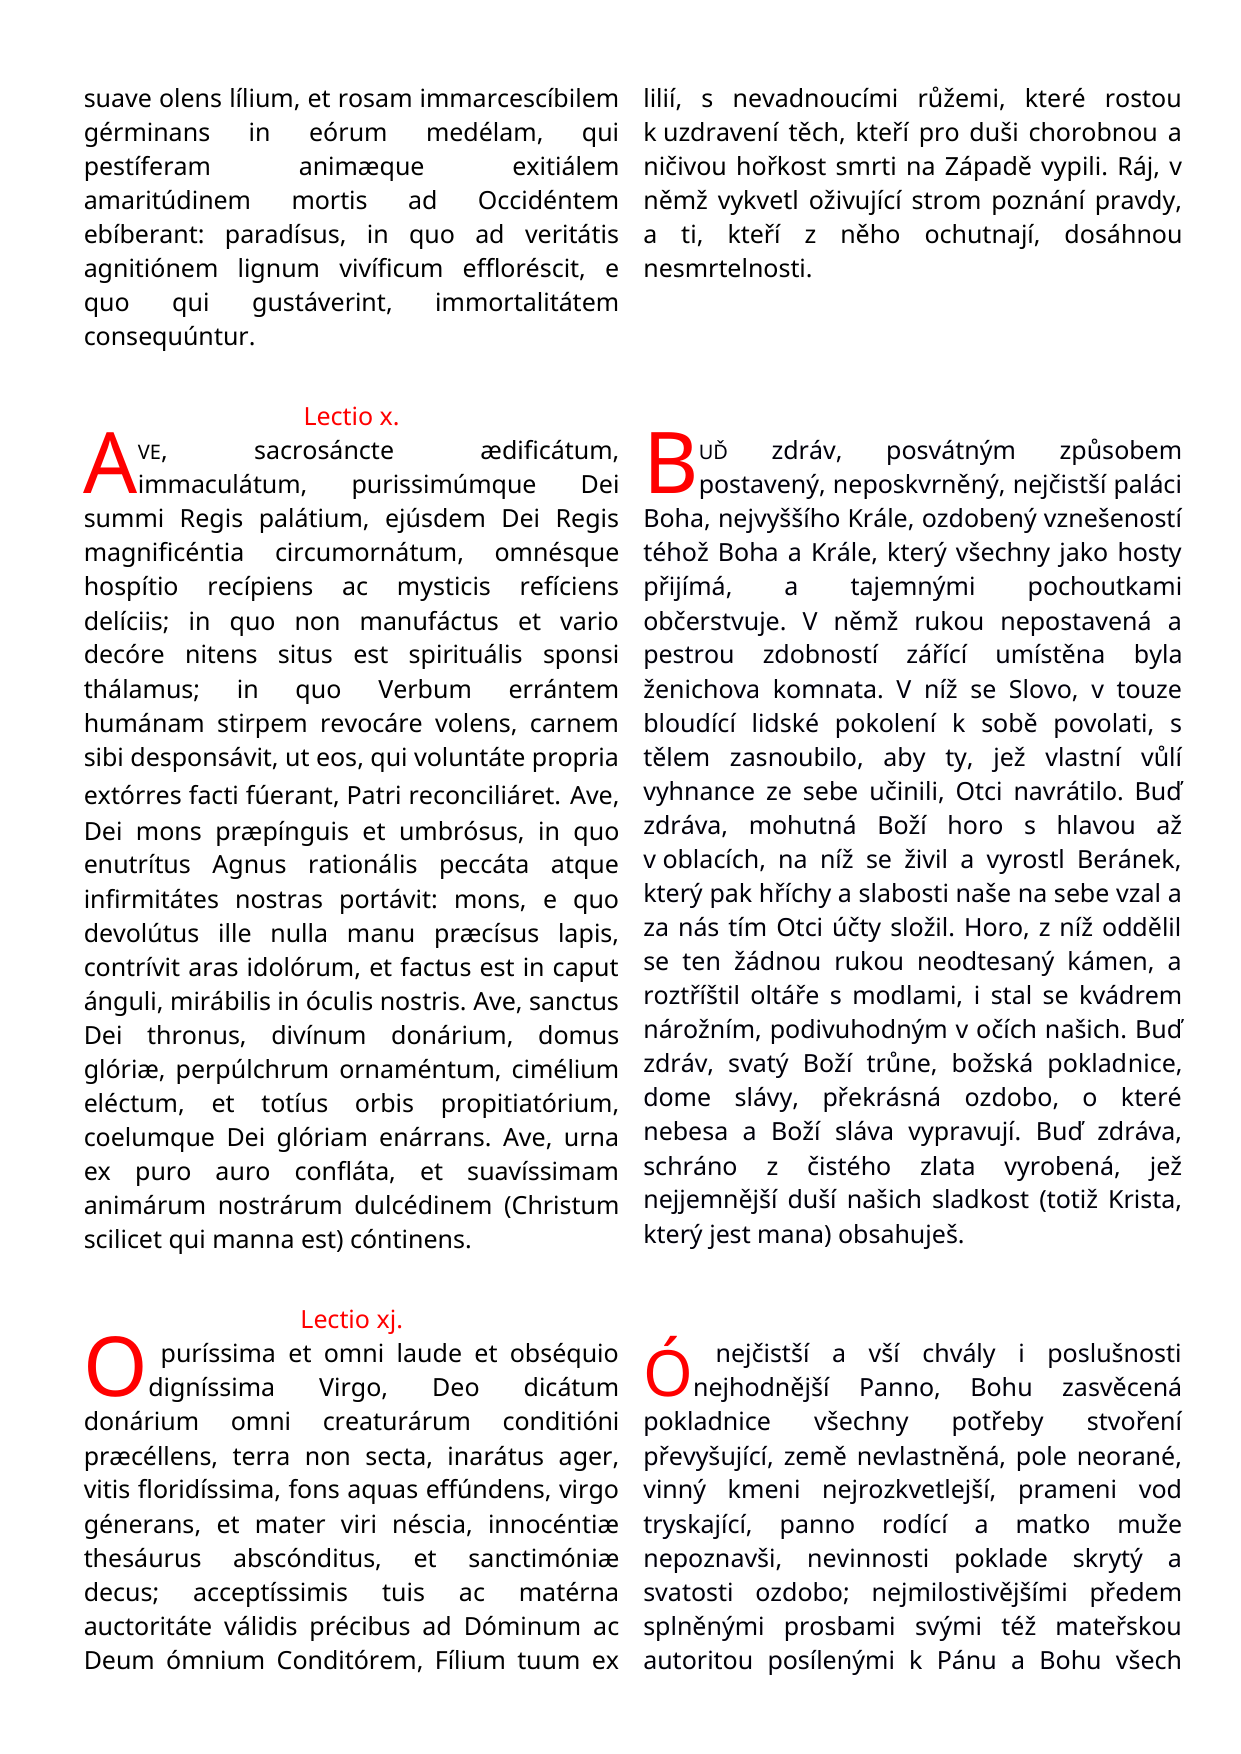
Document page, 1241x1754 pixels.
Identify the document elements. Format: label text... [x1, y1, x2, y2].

table_cell Buď zdráv, posvátným způsobem postavený, neposkvrněný, nejčistší paláci Boha, nejvyššího Krále, ozdobený vznešeností téhož Boha a Krále, který všechny jako hosty přijímá, a tajemnými pochoutkami občerstvuje. V němž rukou nepostavená a pestrou zdobností zářící umístěna byla ženichova komnata. V níž se Slovo, v touze bloudící lidské pokolení k sobě povolati, s tělem zasnoubilo, aby ty, jež vlastní vůlí vyhnance ze sebe učinili, Otci navrátilo. Buď zdráva, mohutná Boží horo s hlavou až v oblacích, na níž se živil a vyrostl Beránek, který pak hříchy a slabosti naše na sebe vzal a za nás tím Otci účty složil. Horo, z níž oddělil se ten žádnou rukou neodtesaný kámen, a roztříštil oltáře s modlami, i stal se kvádrem nárožním, podivuhodným v očích našich. Buď zdráv, svatý Boží trůne, božská poklad­nice, dome slávy, překrásná ozdobo, o které nebesa a Boží sláva vypravují. Buď zdráva, schráno z čistého zlata vyrobená, jež nejjemnější duší našich sladkost (totiž Krista, který jest mana) obsahuješ. [631, 393, 1194, 1296]
table_cell Lectio x. Ave, sacrosáncte ædificátum, immaculátum, purissimúmque Dei summi Regis palátium, ejúsdem Dei Regis magnificéntia circumornátum, omnésque hospítio recípiens ac mysticis refíciens delíciis; in quo non manufáctus et vario decóre nitens situs est spirituális sponsi thálamus; in quo Verbum errántem humánam stirpem revocáre volens, carnem sibi desponsávit, ut eos, qui voluntáte propria extórres facti fúerant, Patri reconciliáret. Ave, Dei mons præpínguis et umbrósus, in quo enutrítus Agnus rationális peccáta atque infirmitátes nostras portávit: mons, e quo devolútus ille nulla manu præcísus lapis, contrívit aras idolórum, et factus est in caput ánguli, mirábilis in óculis nostris. Ave, sanctus Dei thronus, divínum donárium, domus glóriæ, perpúlchrum ornaméntum, cimélium eléctum, et totíus orbis propitiatórium, coelumque Dei glóriam enárrans. Ave, urna ex puro auro confláta, et suavíssimam animárum nostrárum dulcédinem (Christum scilicet qui manna est) cóntinens. [72, 393, 631, 1296]
table_cell Ó nejčistší a vší chvály i poslušnosti nejhodnější Panno, Bohu zasvěcená pokladnice všechny potřeby stvoření převyšující, země nevlastněná, pole neorané, vinný kmeni nejrozkvetlejší, prameni vod tryskající, panno rodící a matko muže nepoznavši, nevinnosti poklade skrytý a svatosti ozdobo; nejmilostivějšími předem splněnými prosbami svými též mateřskou autoritou posílenými k Pánu a Bohu všech Stvořiteli, Synu tvému z tebe bez otce zrozeného, kormidla celé církve rač se ujmouti a do klidného přístavu ji dovésti. [631, 1296, 1194, 1682]
table_cell In III. Nocturno Léctio sancti Evangélii secúndum Lucam. Lectio ix. Cap. 1. In illo témpore: Missus est Angelus Gábriel a Deo in civitátem Galilææ, cui nomen Názareth, ad Vírginem desponsátam viro, cui nomen erat Joseph, de domo David, et nomen Vírginis Maria. Et réliqua. Homilía sancti Germáni Epíscopi. In Præsentatióne Deíparæ. Ave, Maria, grátia plena, Sanctis sánctior, et coelis excélsior, et Chérubim gloriósior, et Séraphim honorabílior, et super omnem creatúram venerabílior. Ave, colúmba, quæ nobis et fructum fers olivæ, et servatórem a spiritáli dilúvio ac portum salútis annúntias; cujus pennæ deargentátæ, et posterióra dorsi in pallóre auri sanctíssimi et illuminántis Spíritus fulgóre irradiántur. Ave, amœníssimus et rationális Dei paradísus, benevolentíssima et omnipoténti ejúsdem dextra hódie ad Oriéntem plantátus, et ipsi suave olens lílium, et rosam immarcescíbilem gérminans in eórum medélam, qui pestíferam animæque exitiálem amaritúdinem mortis ad Occidéntem ebíberant: paradísus, in quo ad veritátis agnitiónem lignum vivíficum effloréscit, e quo qui gustáverint, immortalitátem consequúntur. [72, 74, 631, 393]
table_cell Za onoho času, poslán byl Anděl Gabriel od Boha do města galilejského, jemuž jméno Nazaret, k Panně zasnoubené muži, jemuž jméno bylo Josef, z domu Davidova, a jméno Panny bylo Maria. A ostatní. Homilie svatého Germana Biskupa. Obětování Matky Boží. Zdrávas, Maria, milosti plná, nad Svaté světější, nad nebesa vznešenější, nad Cheruby slavnější, nad Serafy ctihodnější, a nade všechno stvoření úctyhodnější. Buď zdráva, holubičko, jež nám přinášíš plod olivy, a taktéž oznamuješ příchod zachránce od duchovní potopy a přístav spásy. Tvá křídla jsou pokryta stříbrem a bedra tvá světlem zlata nejsvětějšího a planoucí září Ducha jsou osvícena. Buď zdráv, nejutěšenější a rozumem naplněný Boží ráji, nejmilostivější a všemocnou jeho pravicí dnes na Východě vysázený, se svou sladce vonící lilií, s nevadnoucími růžemi, které rostou k uzdravení těch, kteří pro duši chorobnou a ničivou hořkost smrti na Západě vypili. Ráj, v němž vykvetl oživující strom poznání pravdy, a ti, kteří z něho ochutnají, dosáhnou nesmrtelnosti. [631, 74, 1194, 393]
table_cell Lectio xj. O puríssima et omni laude et obséquio digníssima Virgo, Deo dicátum donárium omni creaturárum conditióni præcéllens, terra non secta, inarátus ager, vitis floridíssima, fons aquas effúndens, virgo génerans, et mater viri néscia, innocéntiæ thesáurus abscónditus, et sanctimóniæ decus; acceptíssimis tuis ac matérna auctoritáte válidis précibus ad Dóminum ac Deum ómnium Conditórem, Fílium tuum ex [72, 1296, 631, 1682]
